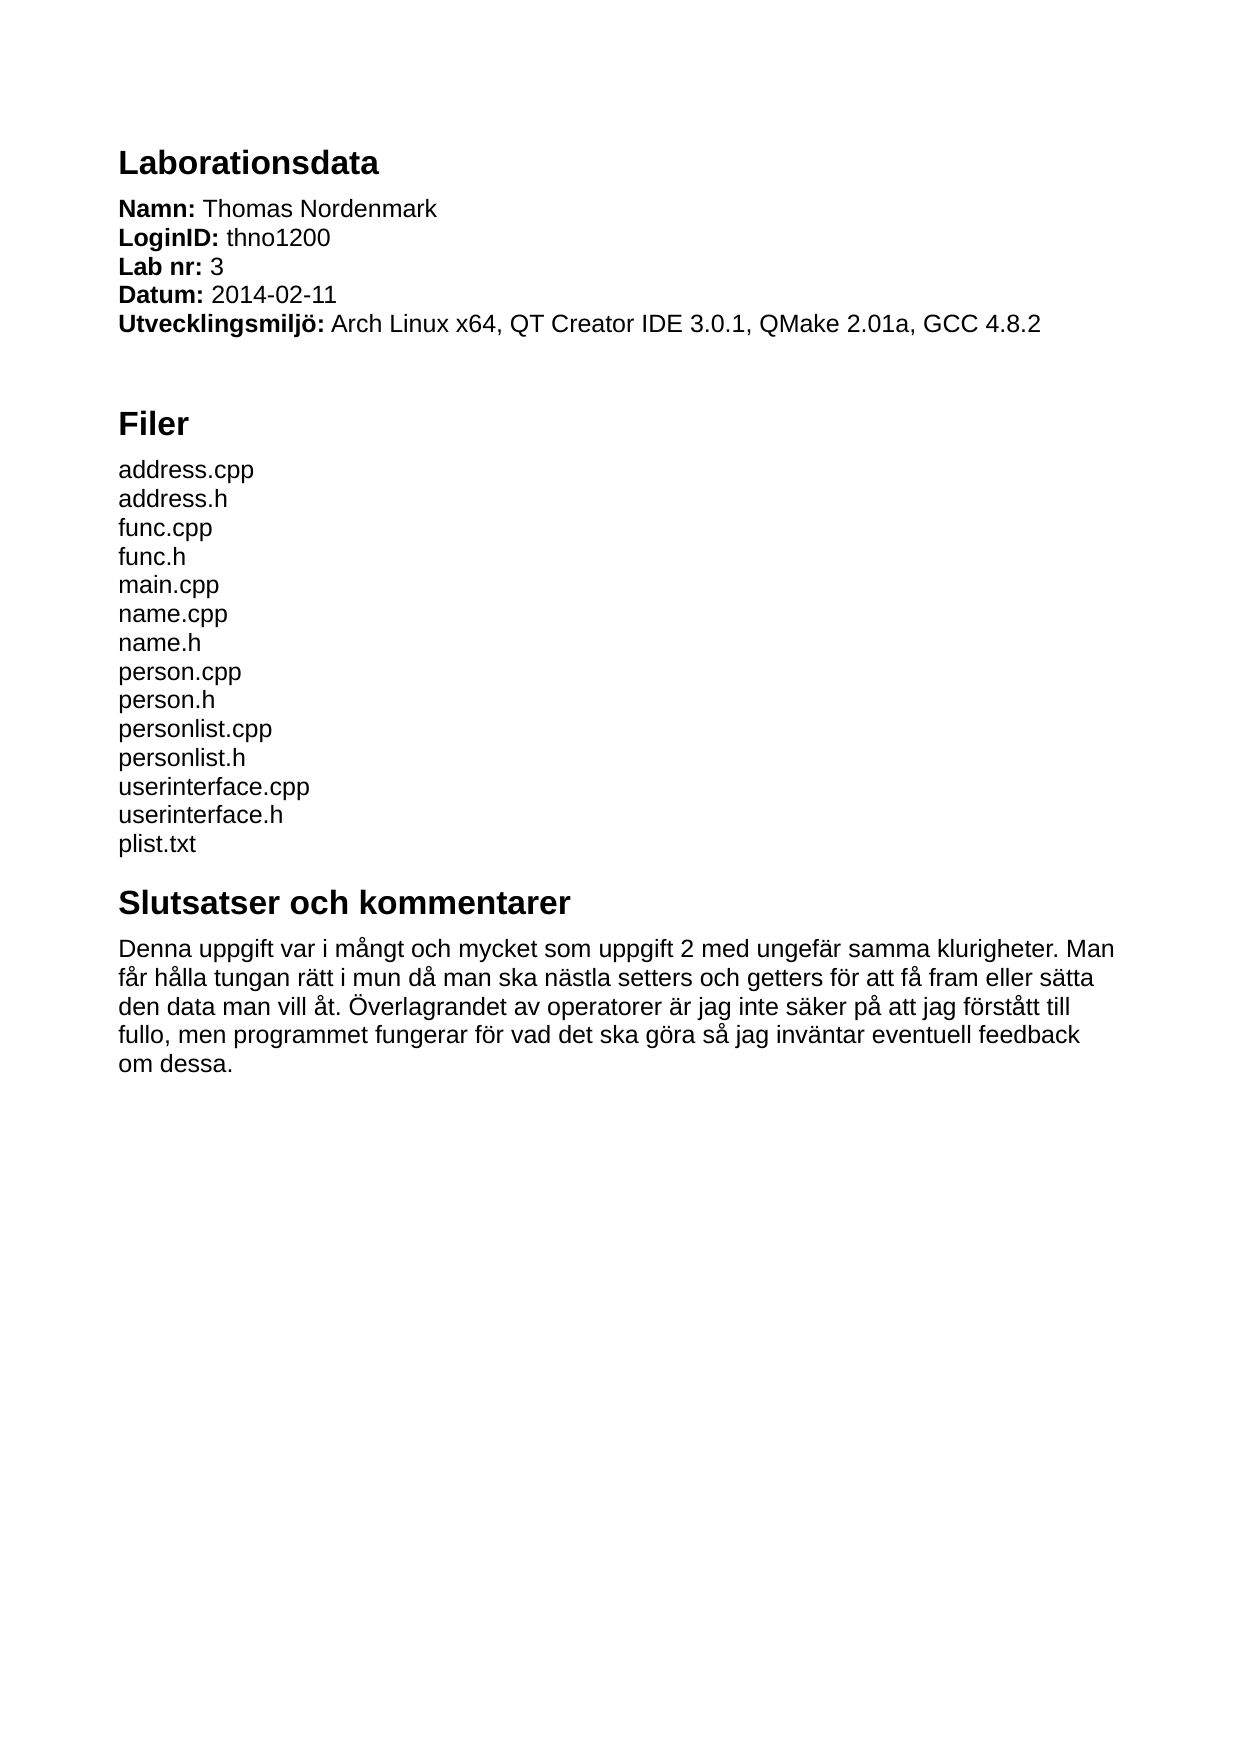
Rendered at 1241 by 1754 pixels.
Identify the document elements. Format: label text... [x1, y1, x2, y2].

text main.cpp [118, 570, 1122, 599]
text person.h [118, 685, 1122, 714]
subtitle Slutsatser och kommentarer [118, 883, 1122, 922]
text personlist.cpp [118, 714, 1122, 743]
text userinterface.cpp [118, 772, 1122, 800]
text address.h [118, 484, 1122, 513]
text userinterface.h plist.txt [118, 800, 1122, 858]
text Denna uppgift var i mångt och mycket som uppgift 2 med ungefär samma klurigheter. Man får hålla tungan rätt i mun då man ska nästla setters och getters för att få fram eller sätta den data man vill åt. Överlagrandet av operatorer är jag inte säker på att jag förstått till fullo, men programmet fungerar för vad det ska göra så jag inväntar eventuell feedback om dessa. [118, 934, 1122, 1078]
text Namn: Thomas Nordenmark LoginID: thno1200 Lab nr: 3 Datum: 2014-02-11 Utvecklingsmiljö: Arch Linux x64, QT Creator IDE 3.0.1, QMake 2.01a, GCC 4.8.2 [118, 194, 1122, 367]
text func.cpp [118, 513, 1122, 542]
text person.cpp [118, 657, 1122, 685]
text address.cpp [118, 455, 1122, 484]
text name.h [118, 628, 1122, 657]
subtitle Filer [118, 404, 1122, 443]
subtitle Laborationsdata [118, 143, 1122, 182]
text personlist.h [118, 743, 1122, 772]
text name.cpp [118, 599, 1122, 628]
text func.h [118, 542, 1122, 570]
